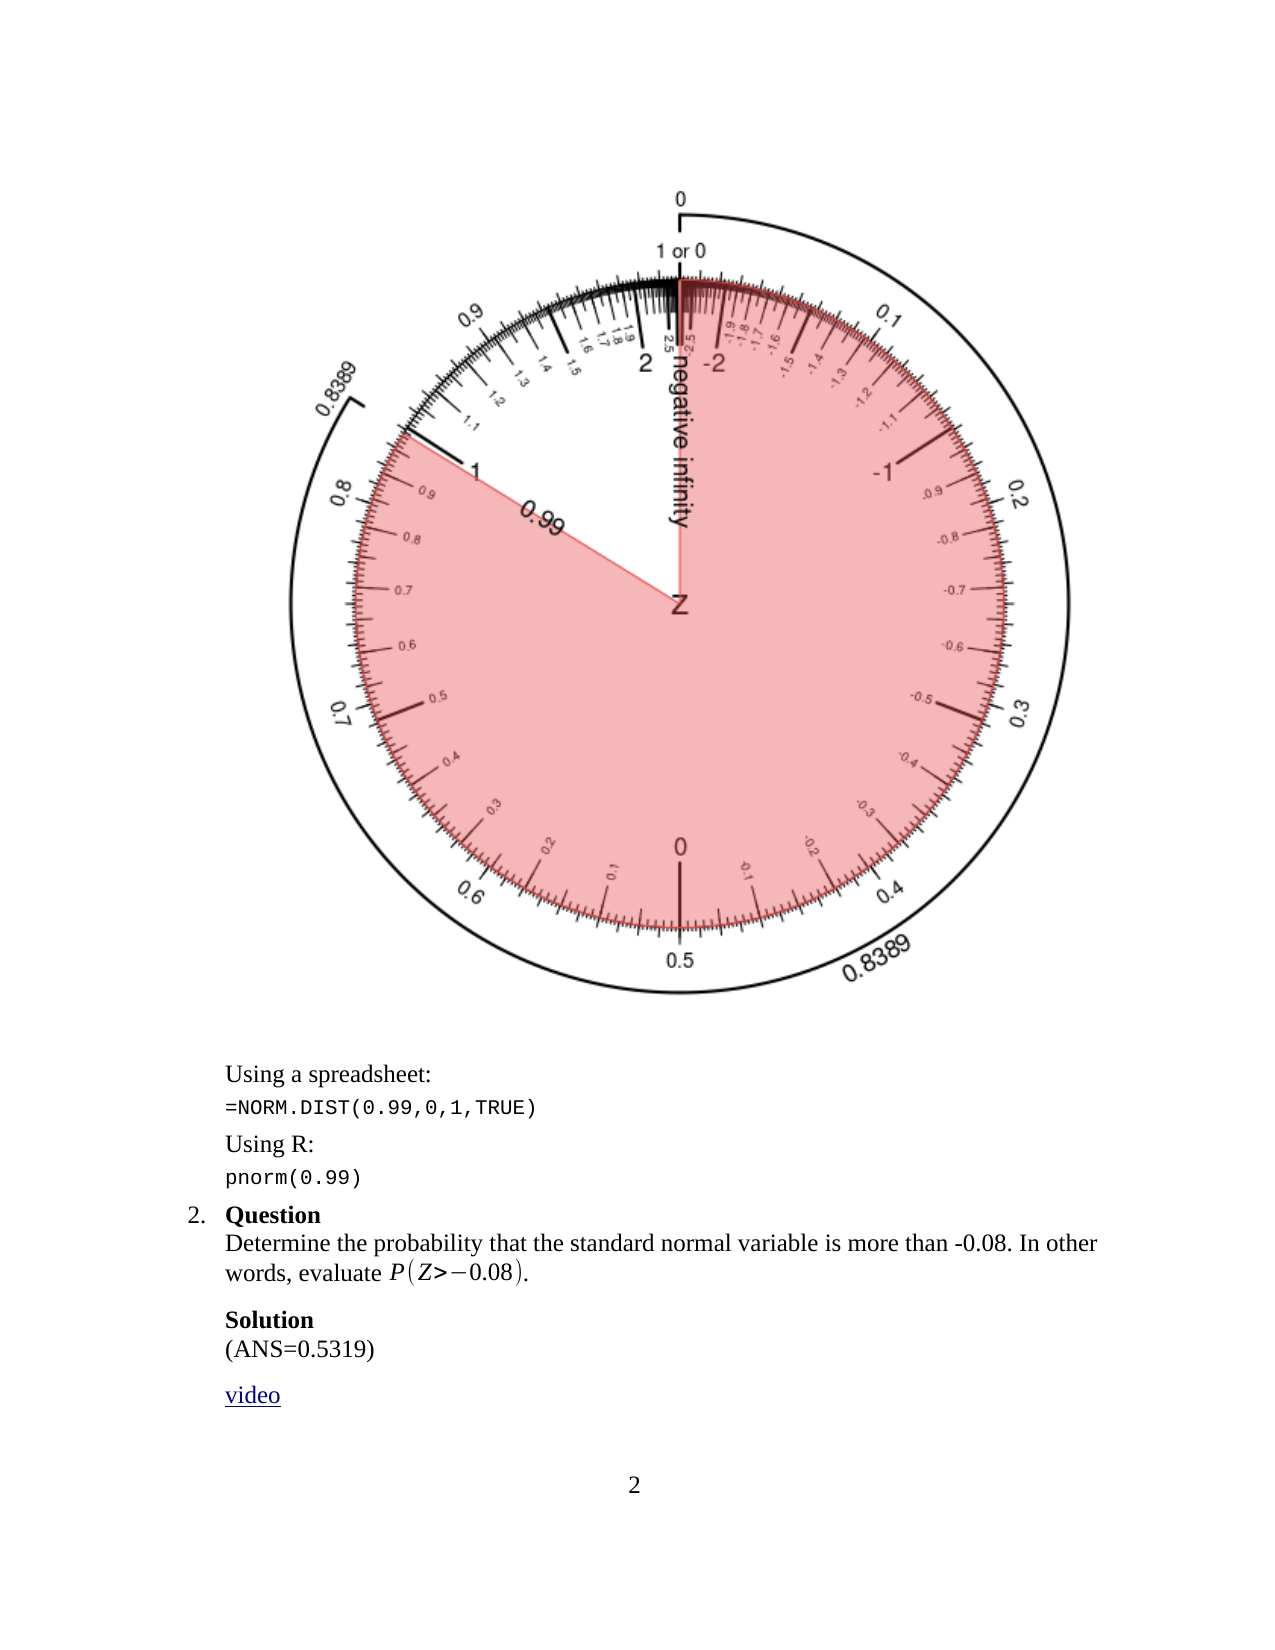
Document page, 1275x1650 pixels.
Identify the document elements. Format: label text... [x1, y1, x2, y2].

list Question Determine the probability that the standard normal variable is more than -0.08. In other words, evaluate . [187, 1200, 1125, 1287]
list Using R: [187, 1129, 1125, 1158]
picture [225, 150, 1134, 1059]
list pnorm(0.99) [187, 1167, 1125, 1191]
list Solution (ANS=0.5319) [187, 1305, 1125, 1363]
list video [187, 1381, 1125, 1409]
list =NORM.DIST(0.99,0,1,TRUE) [187, 1097, 1125, 1120]
list Using a spreadsheet: [187, 150, 1125, 1088]
